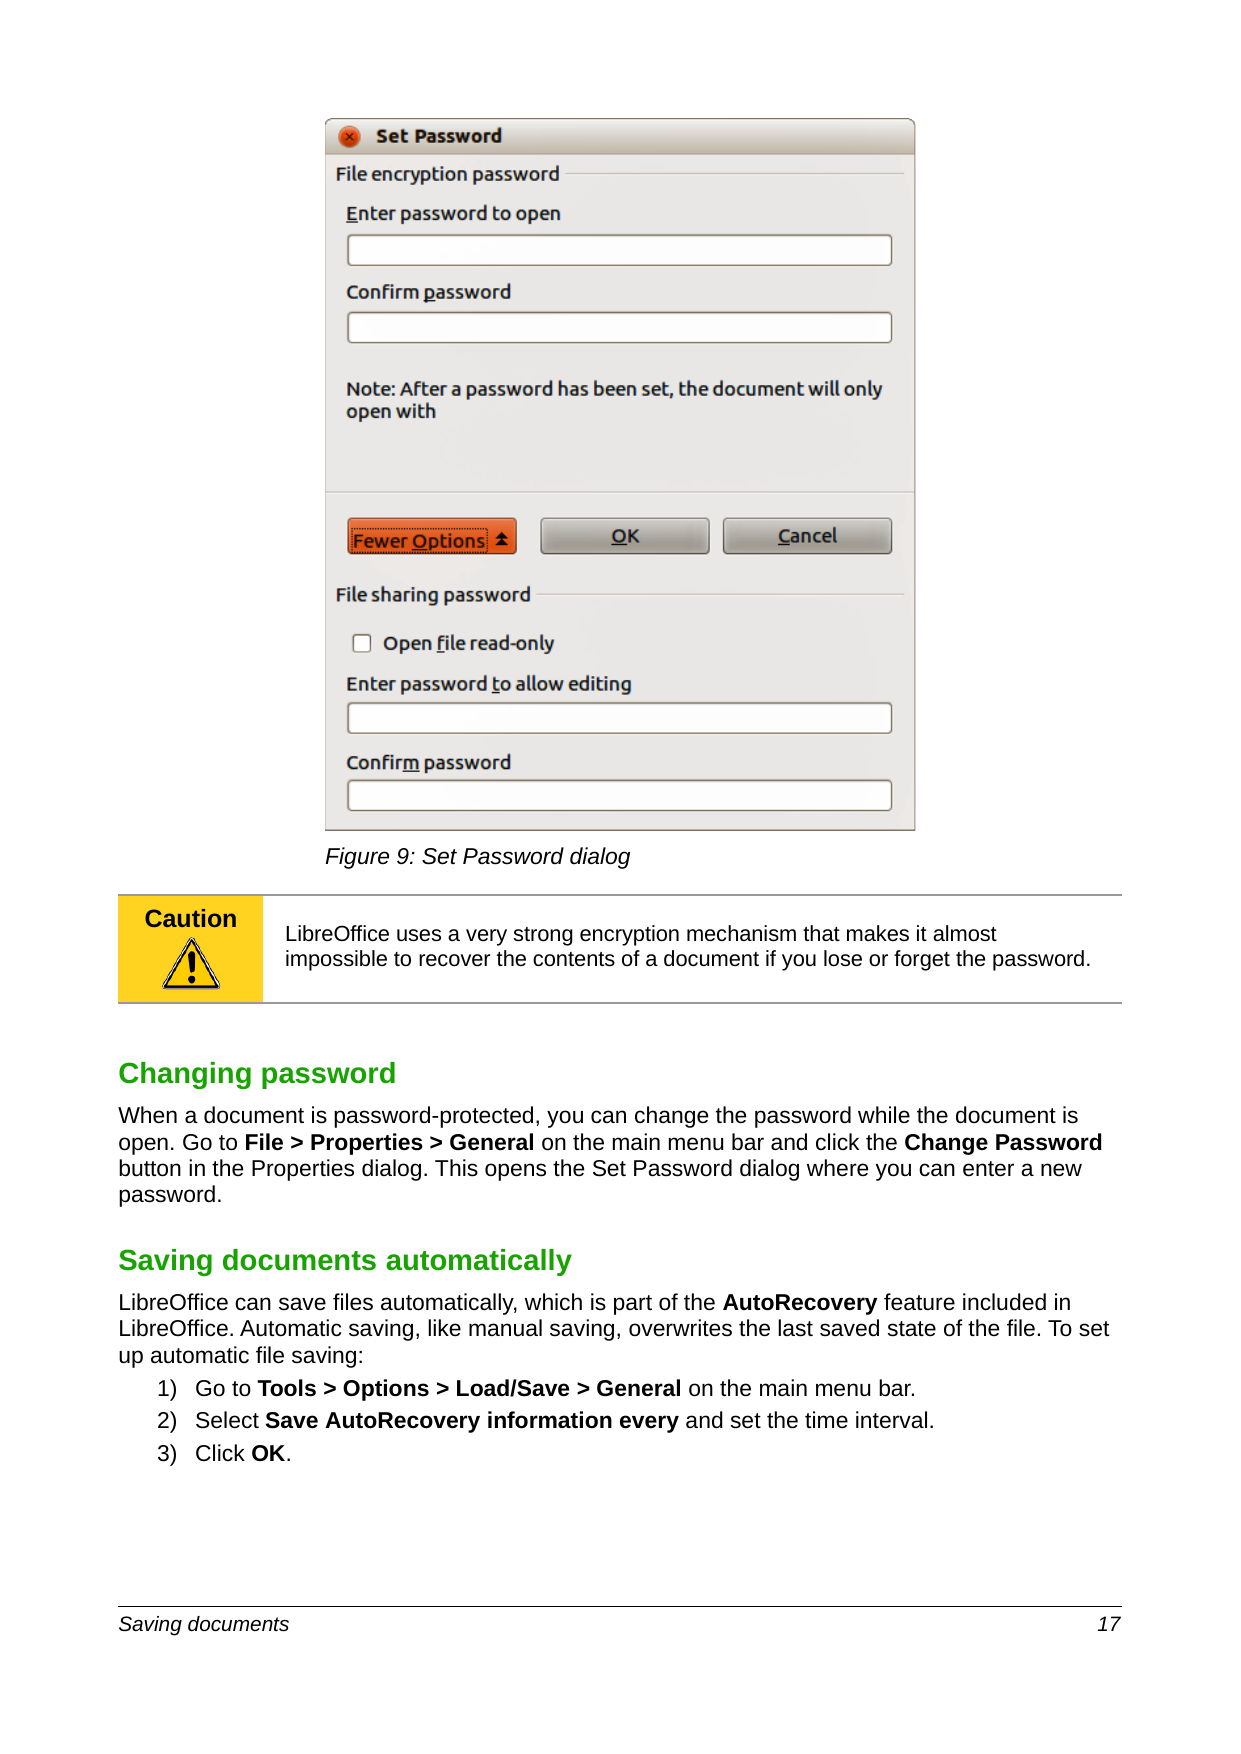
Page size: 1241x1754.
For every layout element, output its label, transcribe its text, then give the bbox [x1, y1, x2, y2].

subtitle Saving documents automatically [118, 1243, 1122, 1277]
text Figure 9: Set Password dialog [325, 843, 915, 869]
list Go to Tools > Options > Load/Save > General on the main menu bar. [177, 1374, 1122, 1401]
list LibreOffice can save files automatically, which is part of the AutoRecovery feature included in LibreOffice. Automatic saving, like manual saving, overwrites the last saved state of the file. To set up automatic file saving: [118, 1289, 1122, 1368]
list Click OK. [177, 1440, 1122, 1466]
text When a document is password-protected, you can change the password while the document is open. Go to File > Properties > General on the main menu bar and click the Change Password button in the Properties dialog. This opens the Set Password dialog where you can enter a new password. [118, 1102, 1122, 1208]
list Select Save AutoRecovery information every and set the time interval. [177, 1407, 1122, 1433]
table_header LibreOffice uses a very strong encryption mechanism that makes it almost impossible to recover the contents of a document if you lose or forget the password. [264, 896, 1122, 1002]
picture [325, 118, 916, 831]
table_header Caution [118, 896, 263, 1002]
picture [158, 933, 224, 993]
subtitle Changing password [118, 1056, 1122, 1090]
